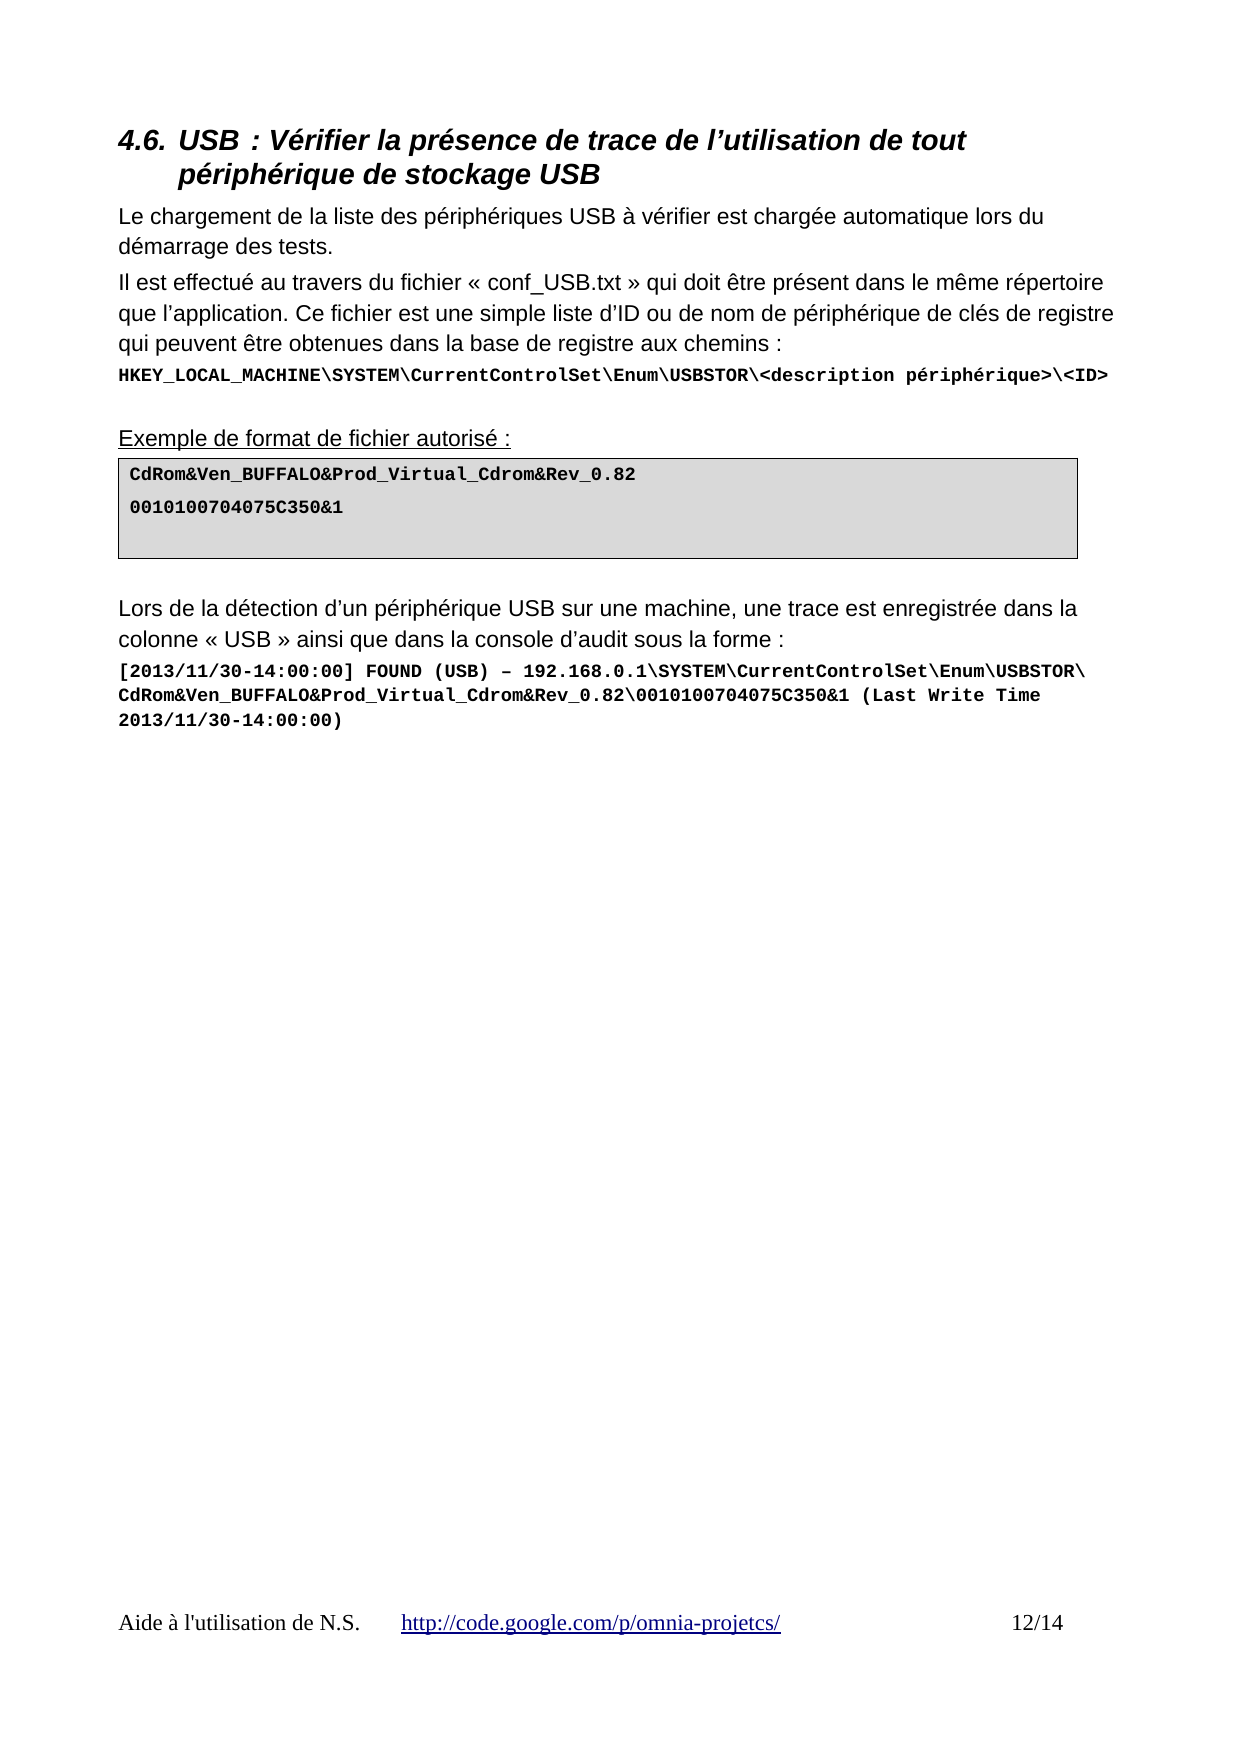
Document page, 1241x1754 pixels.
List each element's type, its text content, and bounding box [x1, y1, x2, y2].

text [2013/11/30-14:00:00] FOUND (USB) – 192.168.0.1\SYSTEM\CurrentControlSet\Enum\USBSTOR\CdRom&Ven_BUFFALO&Prod_Virtual_Cdrom&Rev_0.82\0010100704075C350&1 (Last Write Time 2013/11/30-14:00:00) [118, 662, 1122, 732]
text Lors de la détection d’un périphérique USB sur une machine, une trace est enregistrée dans la colonne « USB » ainsi que dans la console d’audit sous la forme : [118, 595, 1122, 652]
subtitle USB : Vérifier la présence de trace de l’utilisation de tout périphérique de stockage USB [118, 123, 1122, 191]
text Exemple de format de fichier autorisé : [118, 425, 1122, 452]
text HKEY_LOCAL_MACHINE\SYSTEM\CurrentControlSet\Enum\USBSTOR\<description périphérique>\<ID> [118, 366, 1122, 387]
table_header CdRom&Ven_BUFFALO&Prod_Virtual_Cdrom&Rev_0.82 0010100704075C350&1 [119, 459, 1077, 558]
text Il est effectué au travers du fichier « conf_USB.txt » qui doit être présent dans le même répertoire que l’application. Ce fichier est une simple liste d’ID ou de nom de périphérique de clés de registre qui peuvent être obtenues dans la base de registre aux chemins : [118, 269, 1122, 356]
text Le chargement de la liste des périphériques USB à vérifier est chargée automatique lors du démarrage des tests. [118, 203, 1122, 259]
